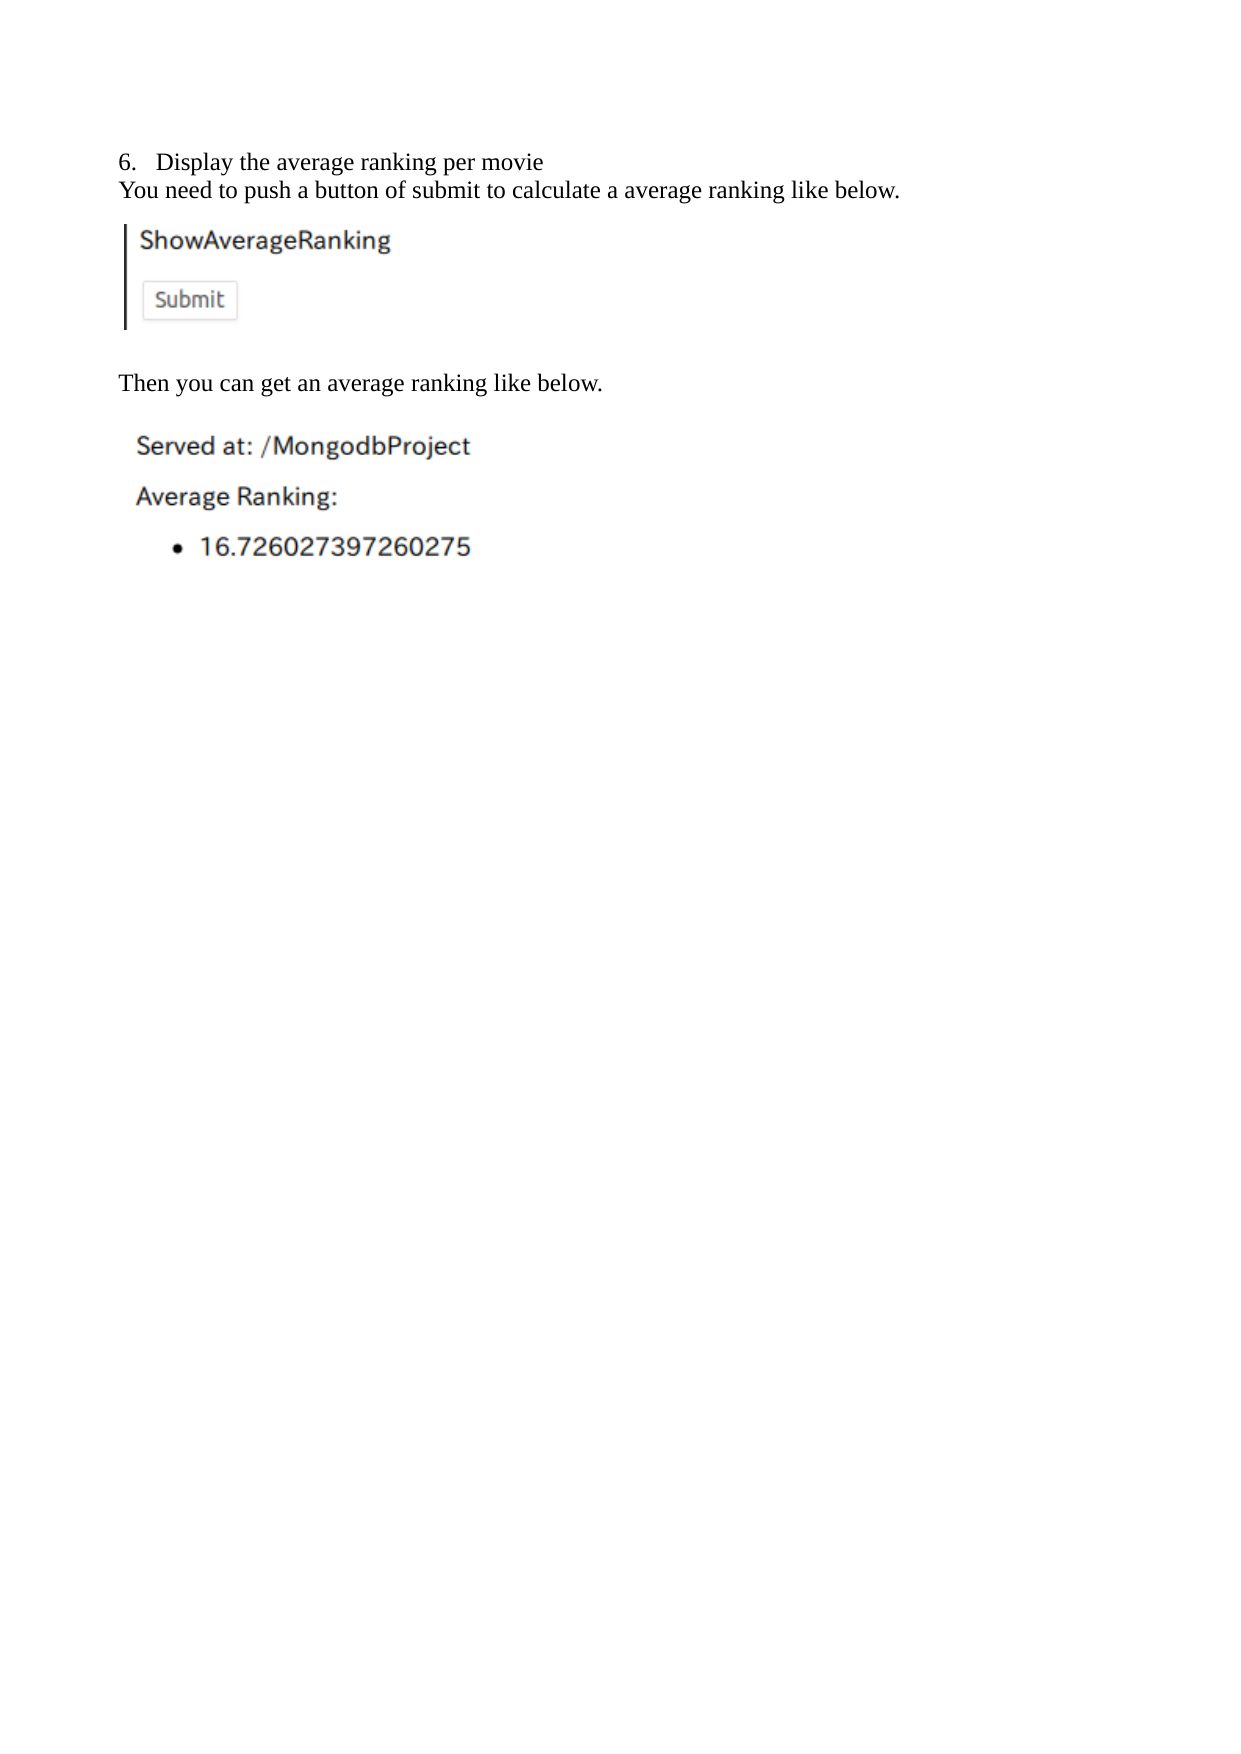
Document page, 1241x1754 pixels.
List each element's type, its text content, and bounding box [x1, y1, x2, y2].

text You need to push a button of submit to calculate a average ranking like below. [118, 176, 1122, 204]
text 6. Display the average ranking per movie [118, 147, 1122, 176]
picture [124, 224, 407, 330]
text Then you can get an average ranking like below. [118, 368, 1122, 397]
picture [127, 426, 498, 564]
